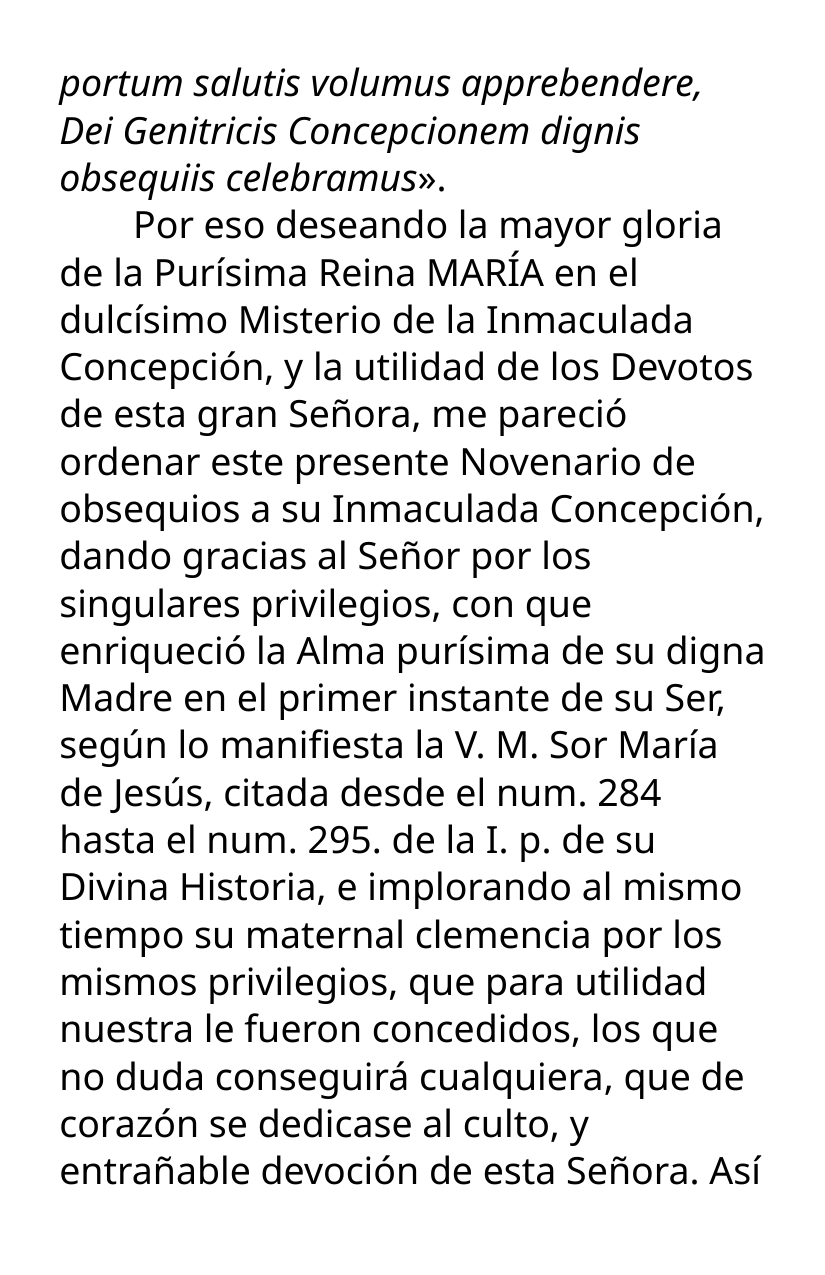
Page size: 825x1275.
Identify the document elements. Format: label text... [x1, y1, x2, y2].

text Por eso deseando la mayor gloria de la Purísima Reina MARÍA en el dulcísimo Misterio de la Inmaculada Concepción, y la utilidad de los Devotos de esta gran Señora, me pareció ordenar este presente Novenario de obsequios a su Inmaculada Concepción, dando gracias al Señor por los singulares privilegios, con que enriqueció la Alma purísima de su digna Madre en el primer instante de su Ser, según lo manifiesta la V. M. Sor María de Jesús, citada desde el num. 284 hasta el num. 295. de la I. p. de su Divina Historia, e implorando al mismo tiempo su maternal clemencia por los mismos privilegios, que para utilidad nuestra le fueron concedidos, los que no duda conseguirá cualquiera, que de corazón se dedicase al culto, y entrañable devoción de esta Señora. Así [59, 201, 766, 1194]
text portum salutis volumus apprebendere, Dei Genitricis Concepcionem dignis obsequiis celebramus». [59, 59, 766, 201]
